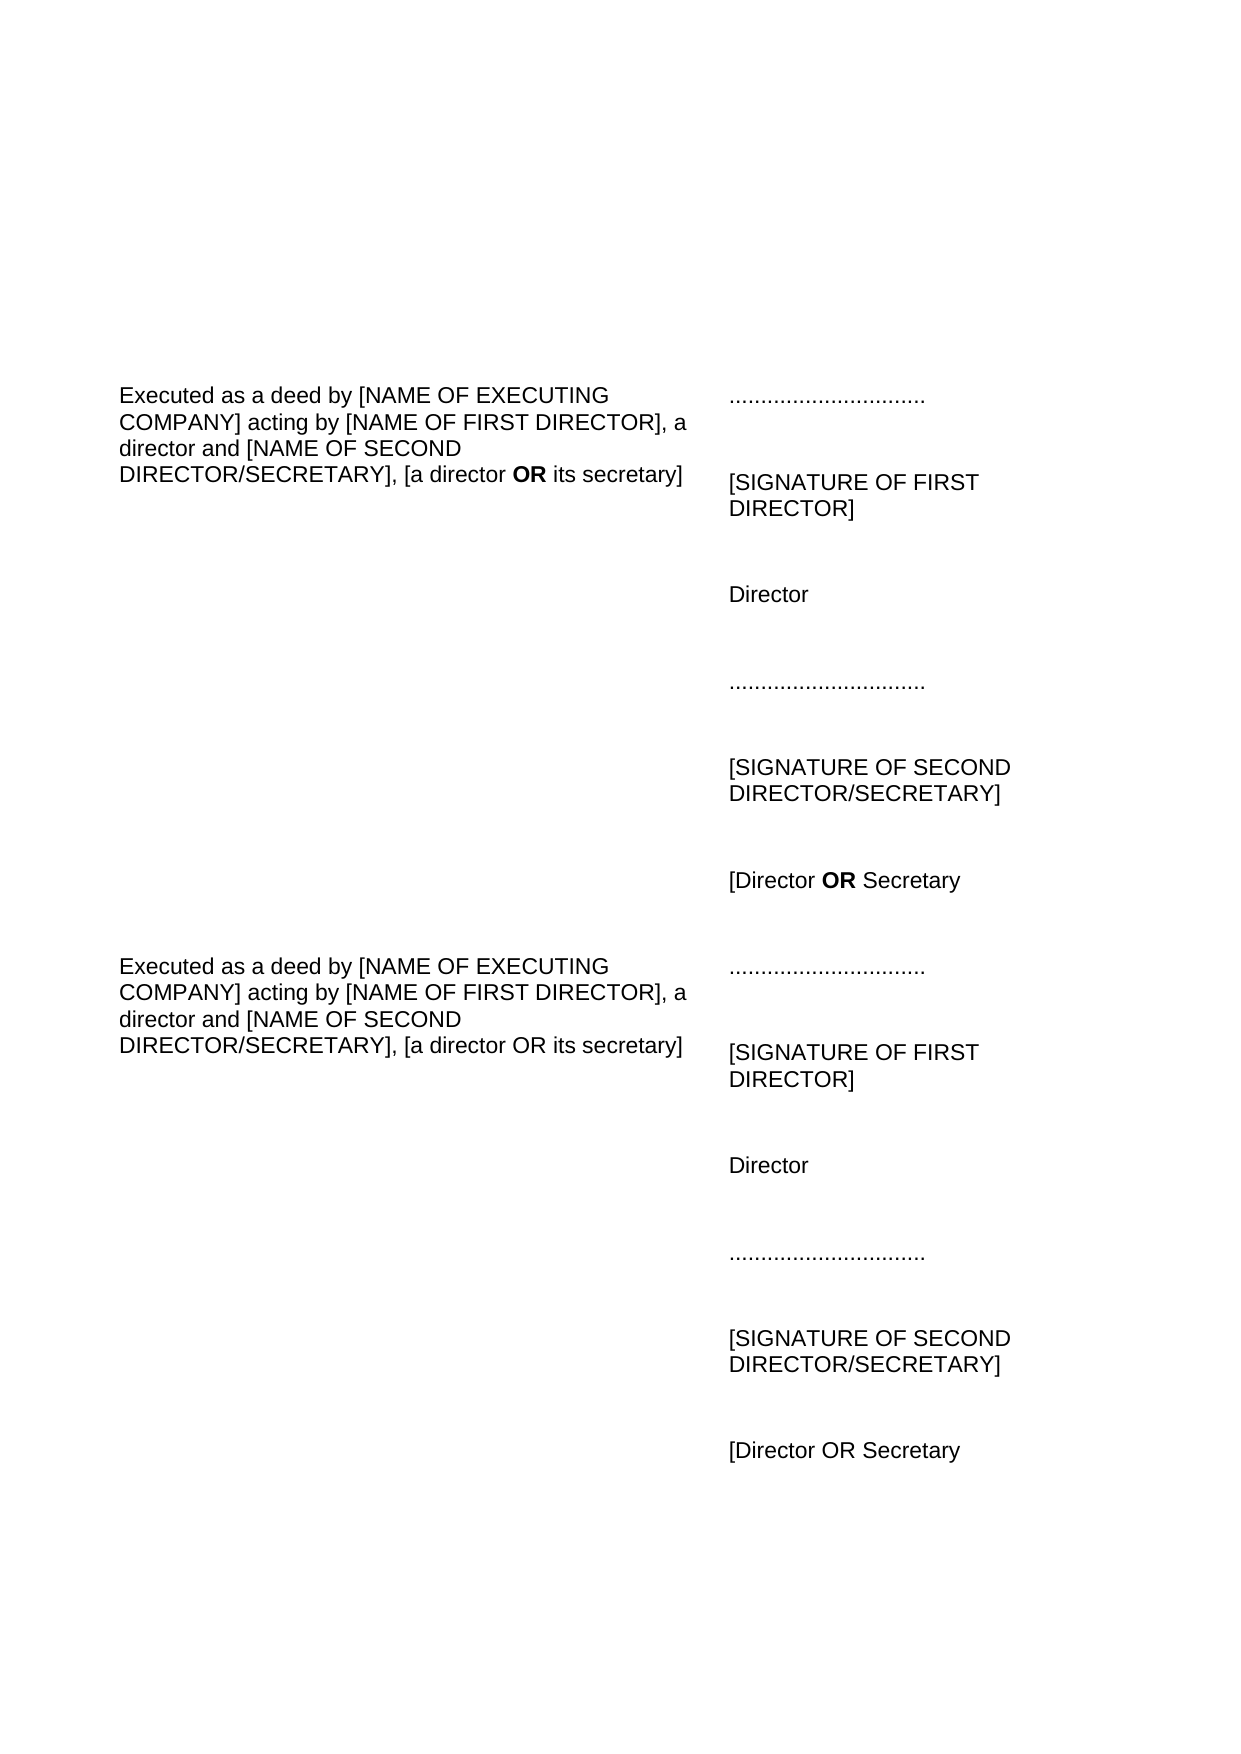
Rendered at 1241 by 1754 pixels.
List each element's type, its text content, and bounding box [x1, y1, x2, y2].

table_cell Executed as a deed by [NAME OF EXECUTING COMPANY] acting by [NAME OF FIRST DIRECTOR], a director and [NAME OF SECOND DIRECTOR/SECRETARY], [a director OR its secretary] [118, 923, 728, 1208]
table_cell [118, 638, 728, 923]
table_header ............................... [SIGNATURE OF FIRST DIRECTOR] Director [728, 352, 1063, 638]
table_cell [118, 1209, 728, 1494]
table_cell ............................... [SIGNATURE OF SECOND DIRECTOR/SECRETARY] [Director OR Secretary [728, 638, 1063, 923]
table_cell ............................... [SIGNATURE OF SECOND DIRECTOR/SECRETARY] [Director OR Secretary [728, 1209, 1063, 1494]
table_header Executed as a deed by [NAME OF EXECUTING COMPANY] acting by [NAME OF FIRST DIRECTOR], a director and [NAME OF SECOND DIRECTOR/SECRETARY], [a director OR its secretary] [118, 352, 728, 638]
table_cell ............................... [SIGNATURE OF FIRST DIRECTOR] Director [728, 923, 1063, 1208]
